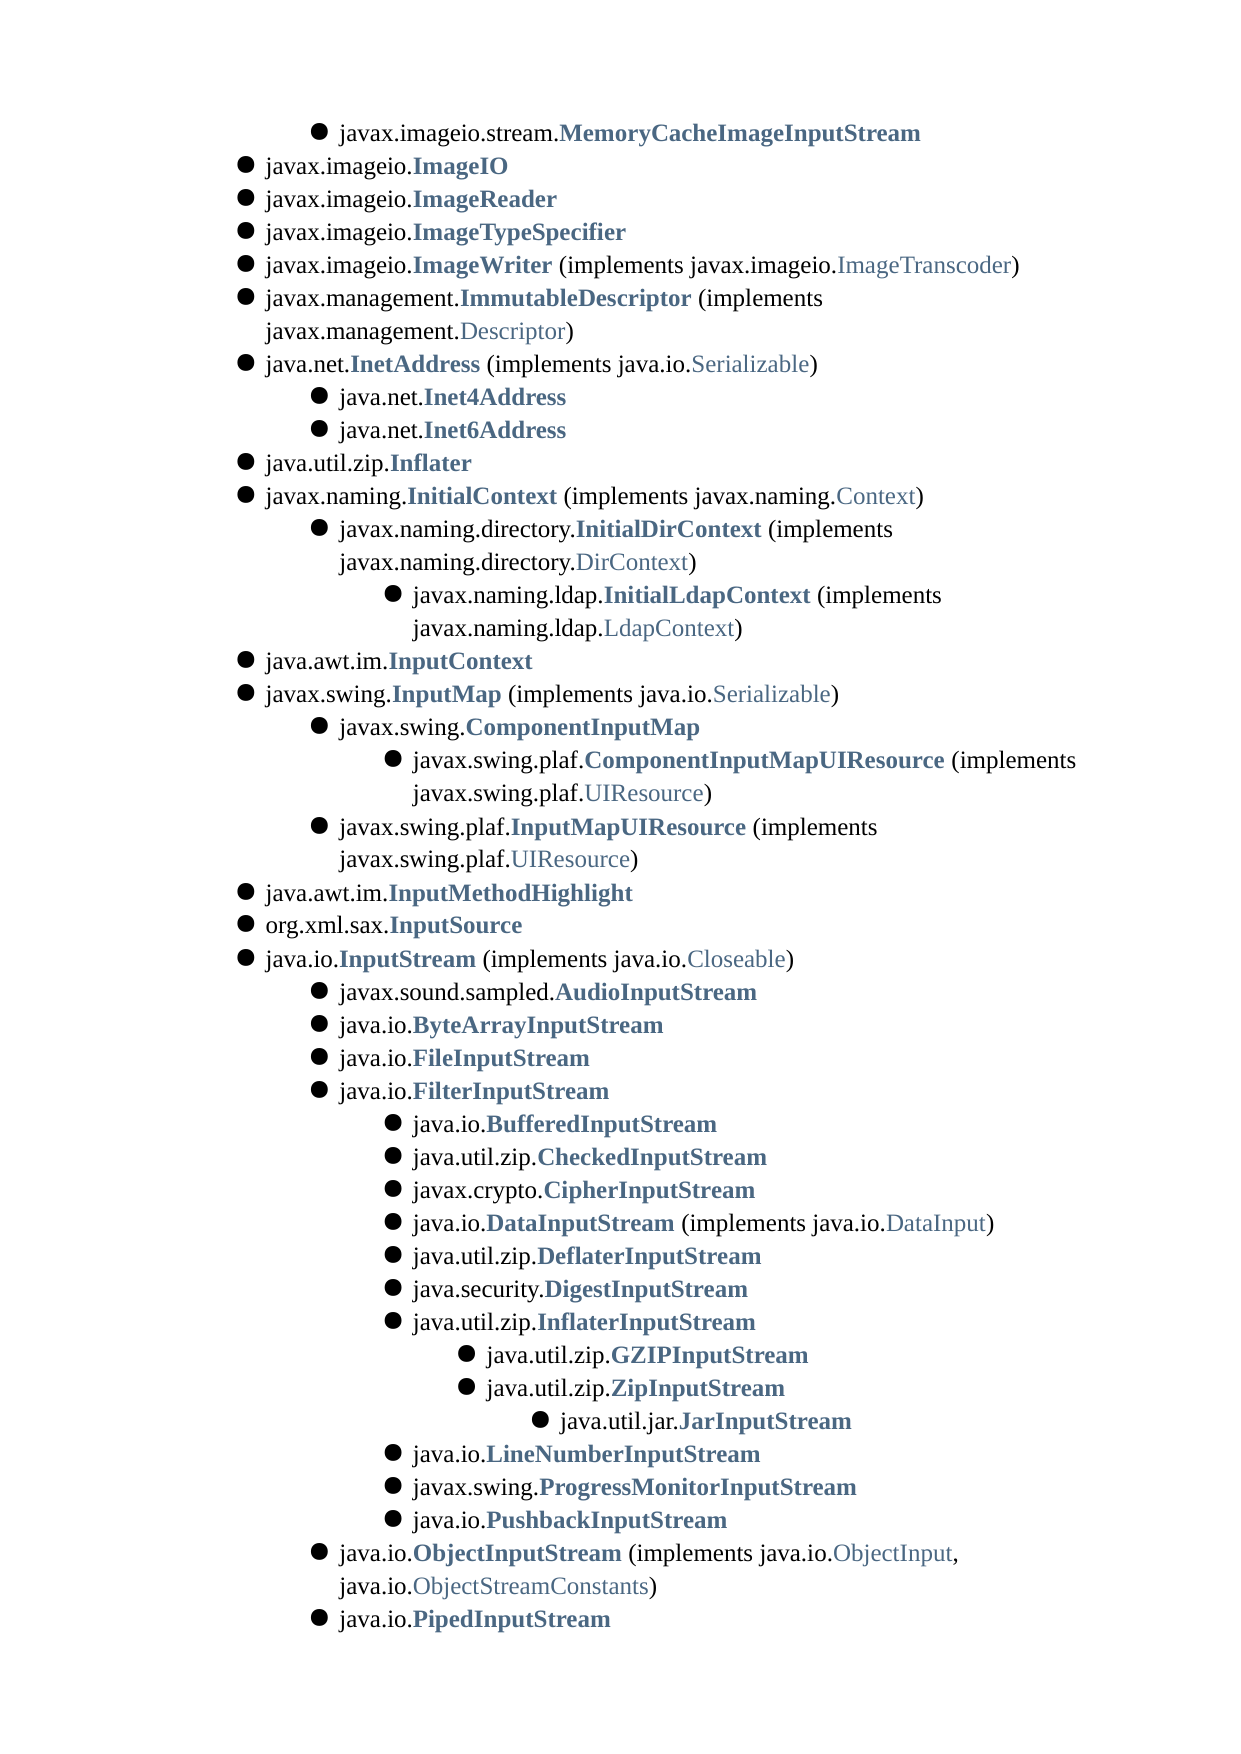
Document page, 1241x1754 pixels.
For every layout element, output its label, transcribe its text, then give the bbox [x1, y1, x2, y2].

list javax.naming.InitialContext (implements javax.naming.Context) [236, 481, 1122, 510]
list java.util.zip.CheckedInputStream [383, 1142, 1122, 1171]
list java.net.Inet6Address [309, 415, 1122, 444]
list java.io.LineNumberInputStream [383, 1439, 1122, 1468]
list java.net.Inet4Address [309, 382, 1122, 411]
list javax.imageio.ImageIO [236, 151, 1122, 180]
list java.util.zip.ZipInputStream [457, 1373, 1122, 1402]
list javax.naming.directory.InitialDirContext (implements javax.naming.directory.DirContext) [309, 514, 1122, 576]
list java.io.PipedInputStream [309, 1604, 1122, 1633]
list java.io.BufferedInputStream [383, 1109, 1122, 1137]
list javax.imageio.ImageTypeSpecifier [236, 217, 1122, 246]
list javax.swing.ProgressMonitorInputStream [383, 1472, 1122, 1501]
list javax.naming.ldap.InitialLdapContext (implements javax.naming.ldap.LdapContext) [383, 580, 1122, 642]
list java.util.zip.Inflater [236, 448, 1122, 477]
list java.security.DigestInputStream [383, 1274, 1122, 1303]
list java.util.zip.GZIPInputStream [457, 1340, 1122, 1369]
list javax.imageio.stream.MemoryCacheImageInputStream [309, 118, 1122, 147]
list java.io.PushbackInputStream [383, 1505, 1122, 1534]
list javax.crypto.CipherInputStream [383, 1175, 1122, 1203]
list java.util.zip.InflaterInputStream [383, 1307, 1122, 1336]
list java.util.zip.DeflaterInputStream [383, 1241, 1122, 1269]
list javax.swing.ComponentInputMap [309, 712, 1122, 741]
list java.awt.im.InputContext [236, 646, 1122, 675]
list javax.management.ImmutableDescriptor (implements javax.management.Descriptor) [236, 283, 1122, 345]
list javax.swing.InputMap (implements java.io.Serializable) [236, 679, 1122, 708]
list java.io.FileInputStream [309, 1043, 1122, 1071]
list java.io.ByteArrayInputStream [309, 1010, 1122, 1038]
list java.awt.im.InputMethodHighlight [236, 878, 1122, 906]
list javax.swing.plaf.InputMapUIResource (implements javax.swing.plaf.UIResource) [309, 812, 1122, 873]
list java.io.DataInputStream (implements java.io.DataInput) [383, 1208, 1122, 1237]
list javax.swing.plaf.ComponentInputMapUIResource (implements javax.swing.plaf.UIResource) [383, 746, 1122, 807]
list java.net.InetAddress (implements java.io.Serializable) [236, 349, 1122, 378]
list javax.imageio.ImageReader [236, 184, 1122, 213]
list javax.sound.sampled.AudioInputStream [309, 977, 1122, 1005]
list org.xml.sax.InputSource [236, 911, 1122, 939]
list java.io.InputStream (implements java.io.Closeable) [236, 944, 1122, 972]
list java.io.ObjectInputStream (implements java.io.ObjectInput, java.io.ObjectStreamConstants) [309, 1538, 1122, 1600]
list java.io.FilterInputStream [309, 1076, 1122, 1104]
list javax.imageio.ImageWriter (implements javax.imageio.ImageTranscoder) [236, 250, 1122, 279]
list java.util.jar.JarInputStream [531, 1406, 1122, 1435]
